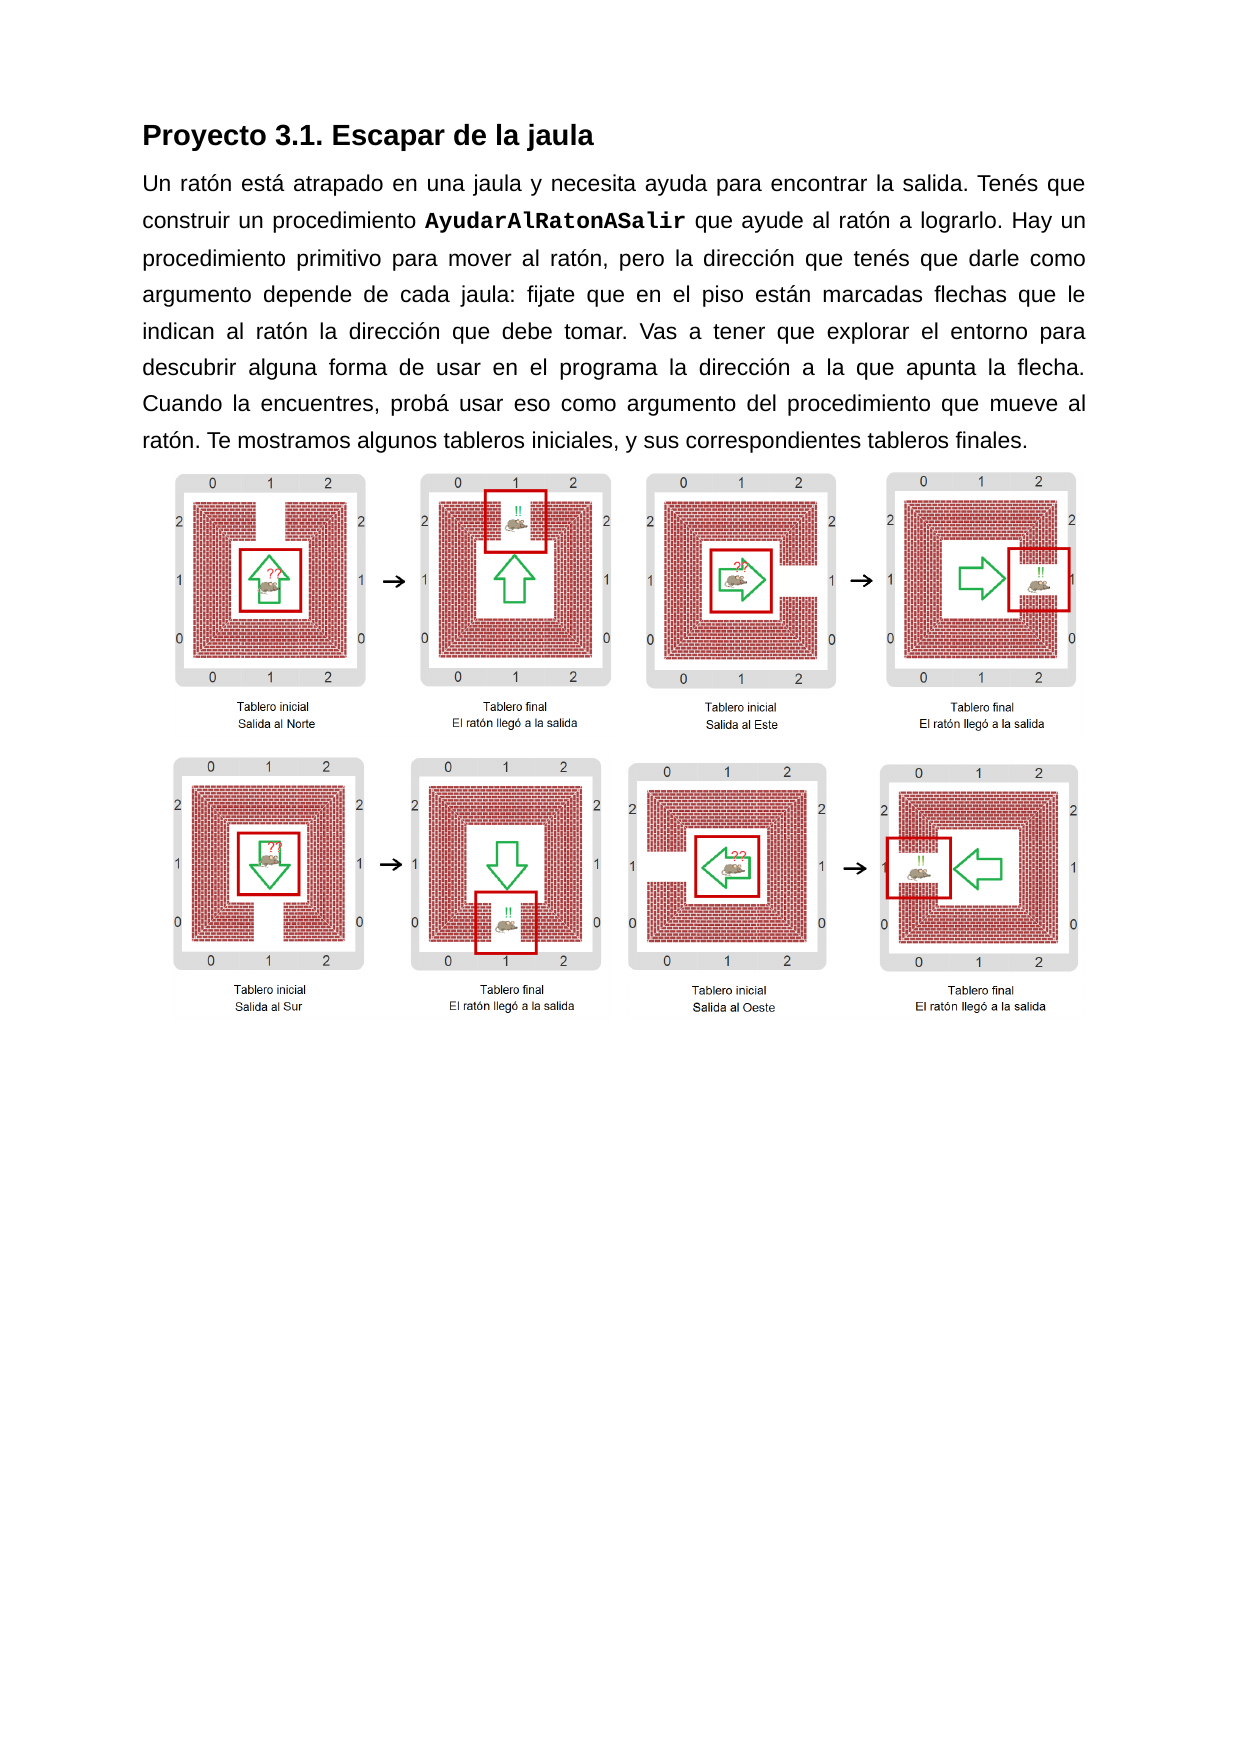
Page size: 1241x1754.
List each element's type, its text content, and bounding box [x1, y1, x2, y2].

picture [173, 470, 617, 738]
picture [626, 760, 1087, 1021]
text Proyecto 3.1. Escapar de la jaula [142, 118, 1087, 152]
picture [170, 754, 614, 1021]
text Un ratón está atrapado en una jaula y necesita ayuda para encontrar la salida. Tenés que construir un procedimiento AyudarAlRatonASalir que ayude al ratón a lograrlo. Hay un procedimiento primitivo para mover al ratón, pero la dirección que tenés que darle como argumento depende de cada jaula: fijate que en el piso están marcadas flechas que le indican al ratón la dirección que debe tomar. Vas a tener que explorar el entorno para descubrir alguna forma de usar en el programa la dirección a la que apunta la flecha. Cuando la encuentres, probá usar eso como argumento del procedimiento que mueve al ratón. Te mostramos algunos tableros iniciales, y sus correspondientes tableros finales. [142, 170, 1087, 453]
